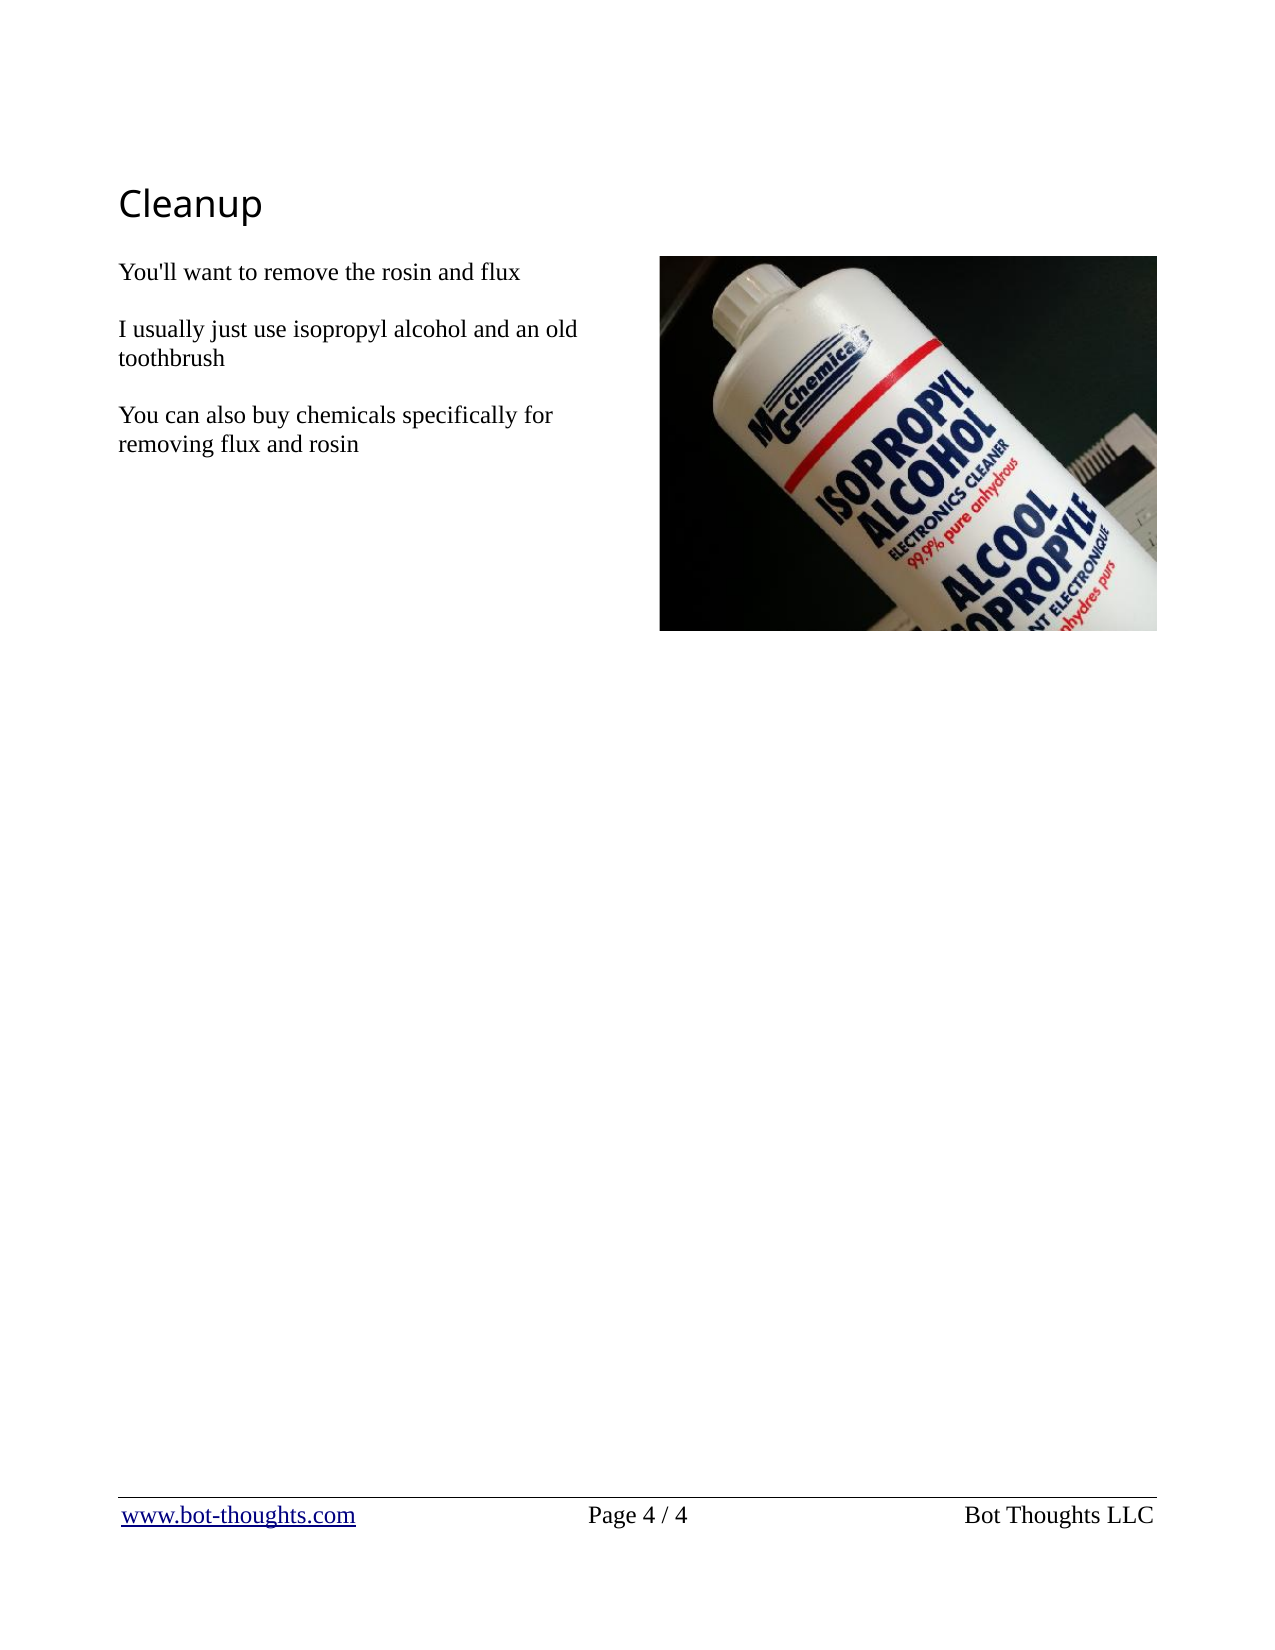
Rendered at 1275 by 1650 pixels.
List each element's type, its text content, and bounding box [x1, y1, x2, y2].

text I usually just use isopropyl alcohol and an old toothbrush [118, 314, 659, 372]
text You'll want to remove the rosin and flux [118, 257, 659, 285]
picture [659, 256, 1157, 631]
text Cleanup [118, 177, 1157, 228]
text You can also buy chemicals specifically for removing flux and rosin [118, 400, 659, 458]
